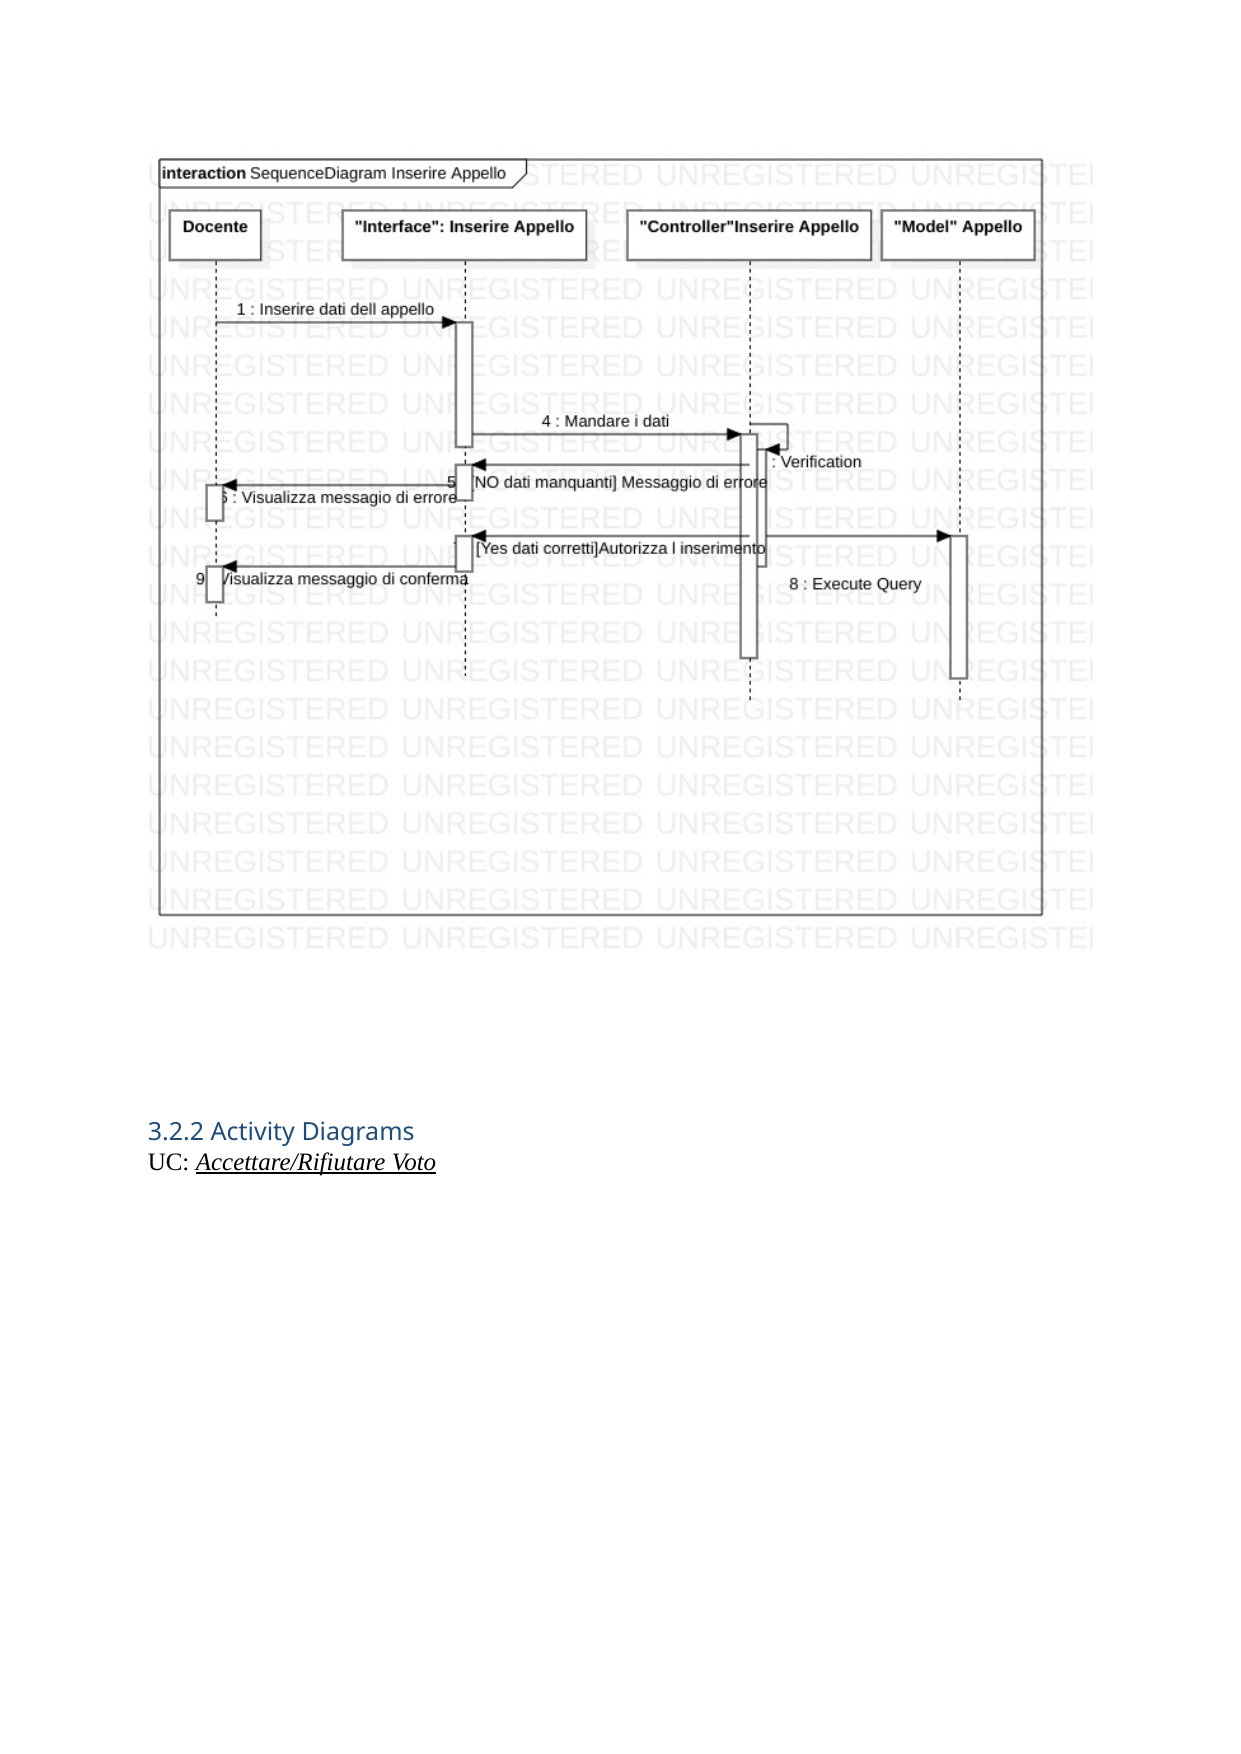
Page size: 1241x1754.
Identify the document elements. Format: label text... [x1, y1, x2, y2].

picture [147, 147, 1093, 966]
text UC: Accettare/Rifiutare Voto [148, 1147, 1093, 1176]
subtitle 3.2.2 Activity Diagrams [148, 1113, 1093, 1147]
